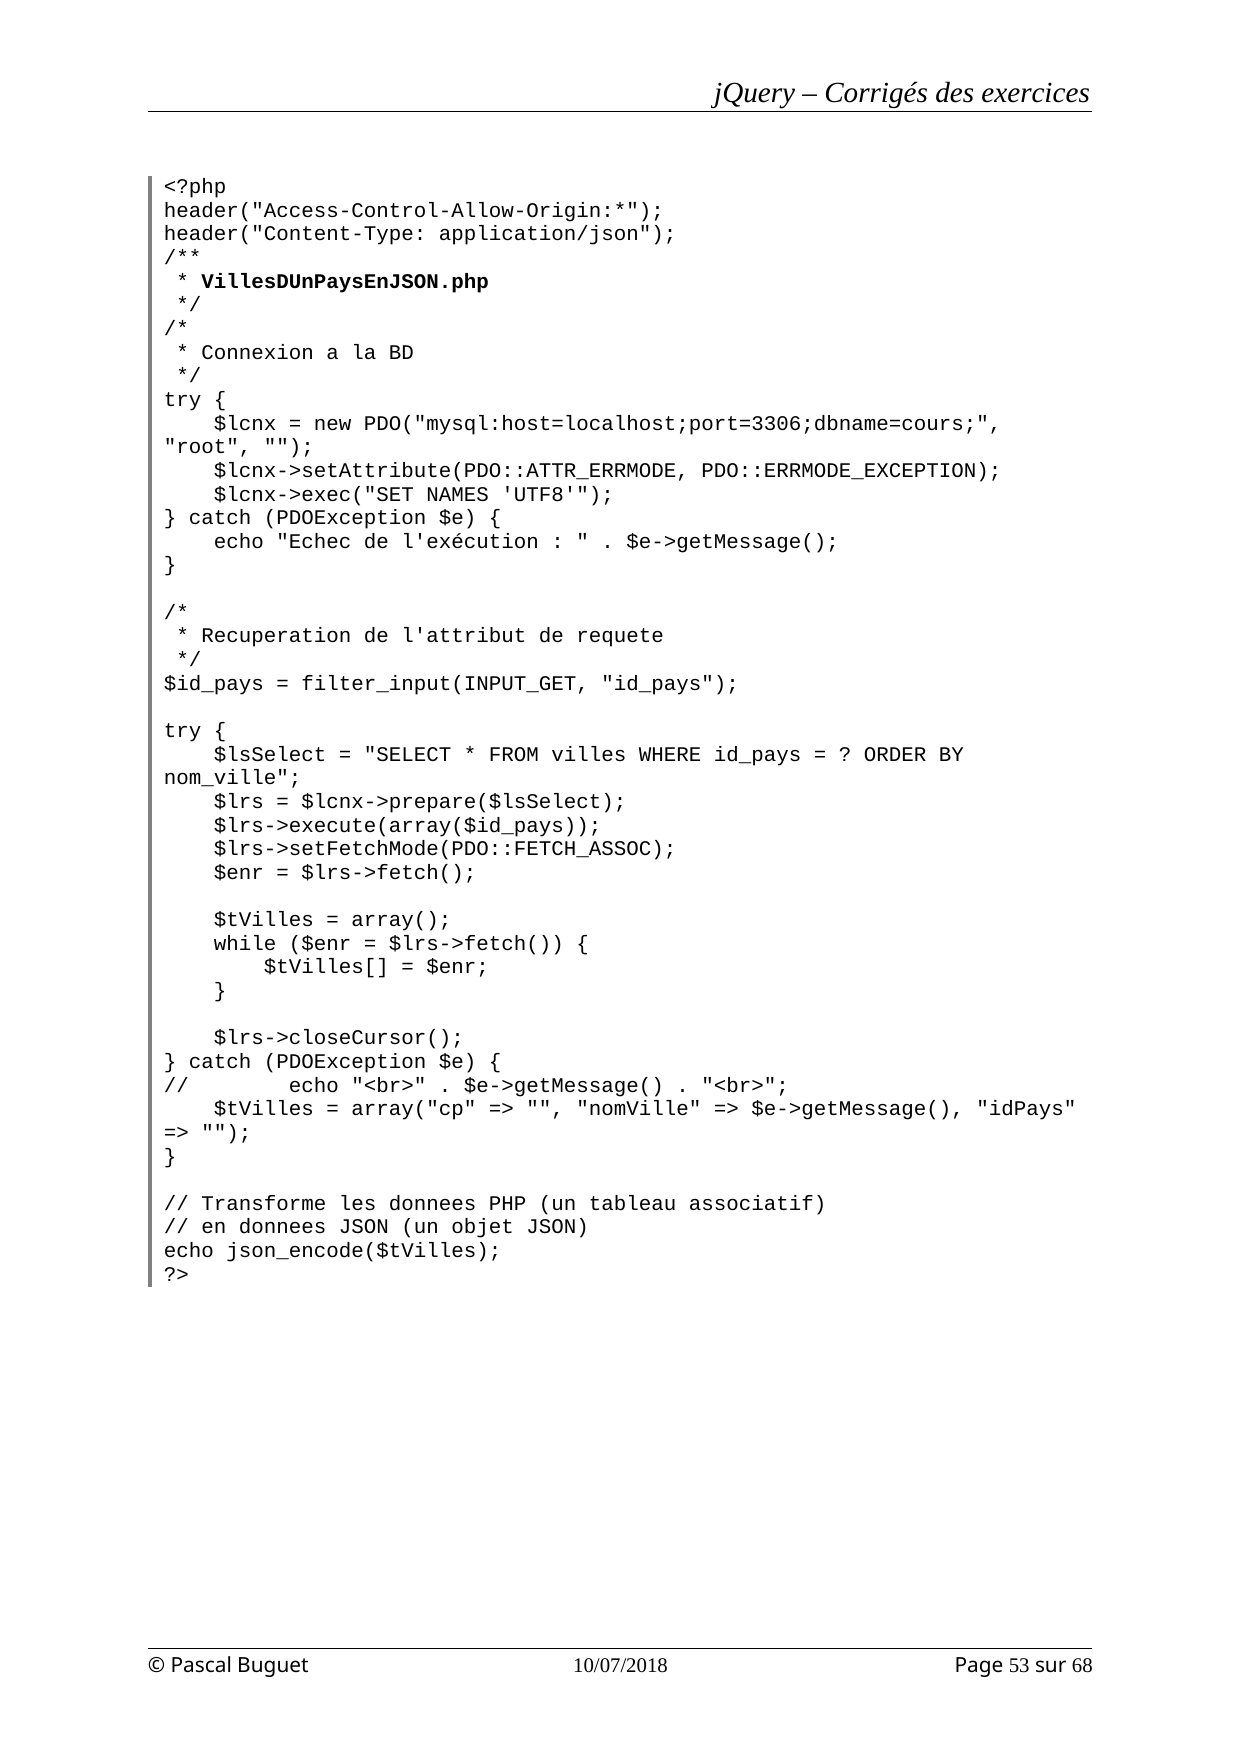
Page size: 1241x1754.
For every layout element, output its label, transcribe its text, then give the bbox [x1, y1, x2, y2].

text // Transforme les donnees PHP (un tableau associatif) [152, 1193, 1092, 1217]
text header("Content-Type: application/json"); [152, 223, 1092, 247]
text $lrs->execute(array($id_pays)); [152, 814, 1092, 838]
text } catch (PDOException $e) { [152, 507, 1092, 531]
text // en donnees JSON (un objet JSON) [152, 1217, 1092, 1240]
text <?php [152, 176, 1092, 200]
text $lrs = $lcnx->prepare($lsSelect); [152, 791, 1092, 814]
text */ [152, 649, 1092, 673]
text * VillesDUnPaysEnJSON.php [152, 271, 1092, 294]
text $enr = $lrs->fetch(); [152, 862, 1092, 886]
text try { [152, 389, 1092, 413]
text $lrs->setFetchMode(PDO::FETCH_ASSOC); [152, 838, 1092, 862]
text } [152, 1146, 1092, 1169]
text $lcnx = new PDO("mysql:host=localhost;port=3306;dbname=cours;", "root", ""); [152, 413, 1092, 460]
text $lrs->closeCursor(); [152, 1027, 1092, 1051]
text */ [152, 294, 1092, 318]
text $tVilles = array(); [152, 909, 1092, 933]
text $lsSelect = "SELECT * FROM villes WHERE id_pays = ? ORDER BY nom_ville"; [152, 744, 1092, 791]
text echo "Echec de l'exécution : " . $e->getMessage(); [152, 531, 1092, 554]
text while ($enr = $lrs->fetch()) { [152, 933, 1092, 956]
text /** [152, 247, 1092, 271]
text $id_pays = filter_input(INPUT_GET, "id_pays"); [152, 673, 1092, 696]
text * Recuperation de l'attribut de requete [152, 625, 1092, 649]
text $tVilles[] = $enr; [152, 956, 1092, 980]
text /* [152, 318, 1092, 342]
text } [152, 554, 1092, 578]
text // echo "<br>" . $e->getMessage() . "<br>"; [152, 1075, 1092, 1098]
text ?> [152, 1264, 1092, 1287]
text } catch (PDOException $e) { [152, 1051, 1092, 1075]
text */ [152, 365, 1092, 389]
text echo json_encode($tVilles); [152, 1240, 1092, 1264]
text try { [152, 720, 1092, 744]
text $lcnx->setAttribute(PDO::ATTR_ERRMODE, PDO::ERRMODE_EXCEPTION); [152, 460, 1092, 483]
text * Connexion a la BD [152, 342, 1092, 365]
text header("Access-Control-Allow-Origin:*"); [152, 200, 1092, 223]
text $tVilles = array("cp" => "", "nomVille" => $e->getMessage(), "idPays" => ""); [152, 1098, 1092, 1146]
text } [152, 980, 1092, 1004]
text /* [152, 602, 1092, 625]
text $lcnx->exec("SET NAMES 'UTF8'"); [152, 483, 1092, 507]
